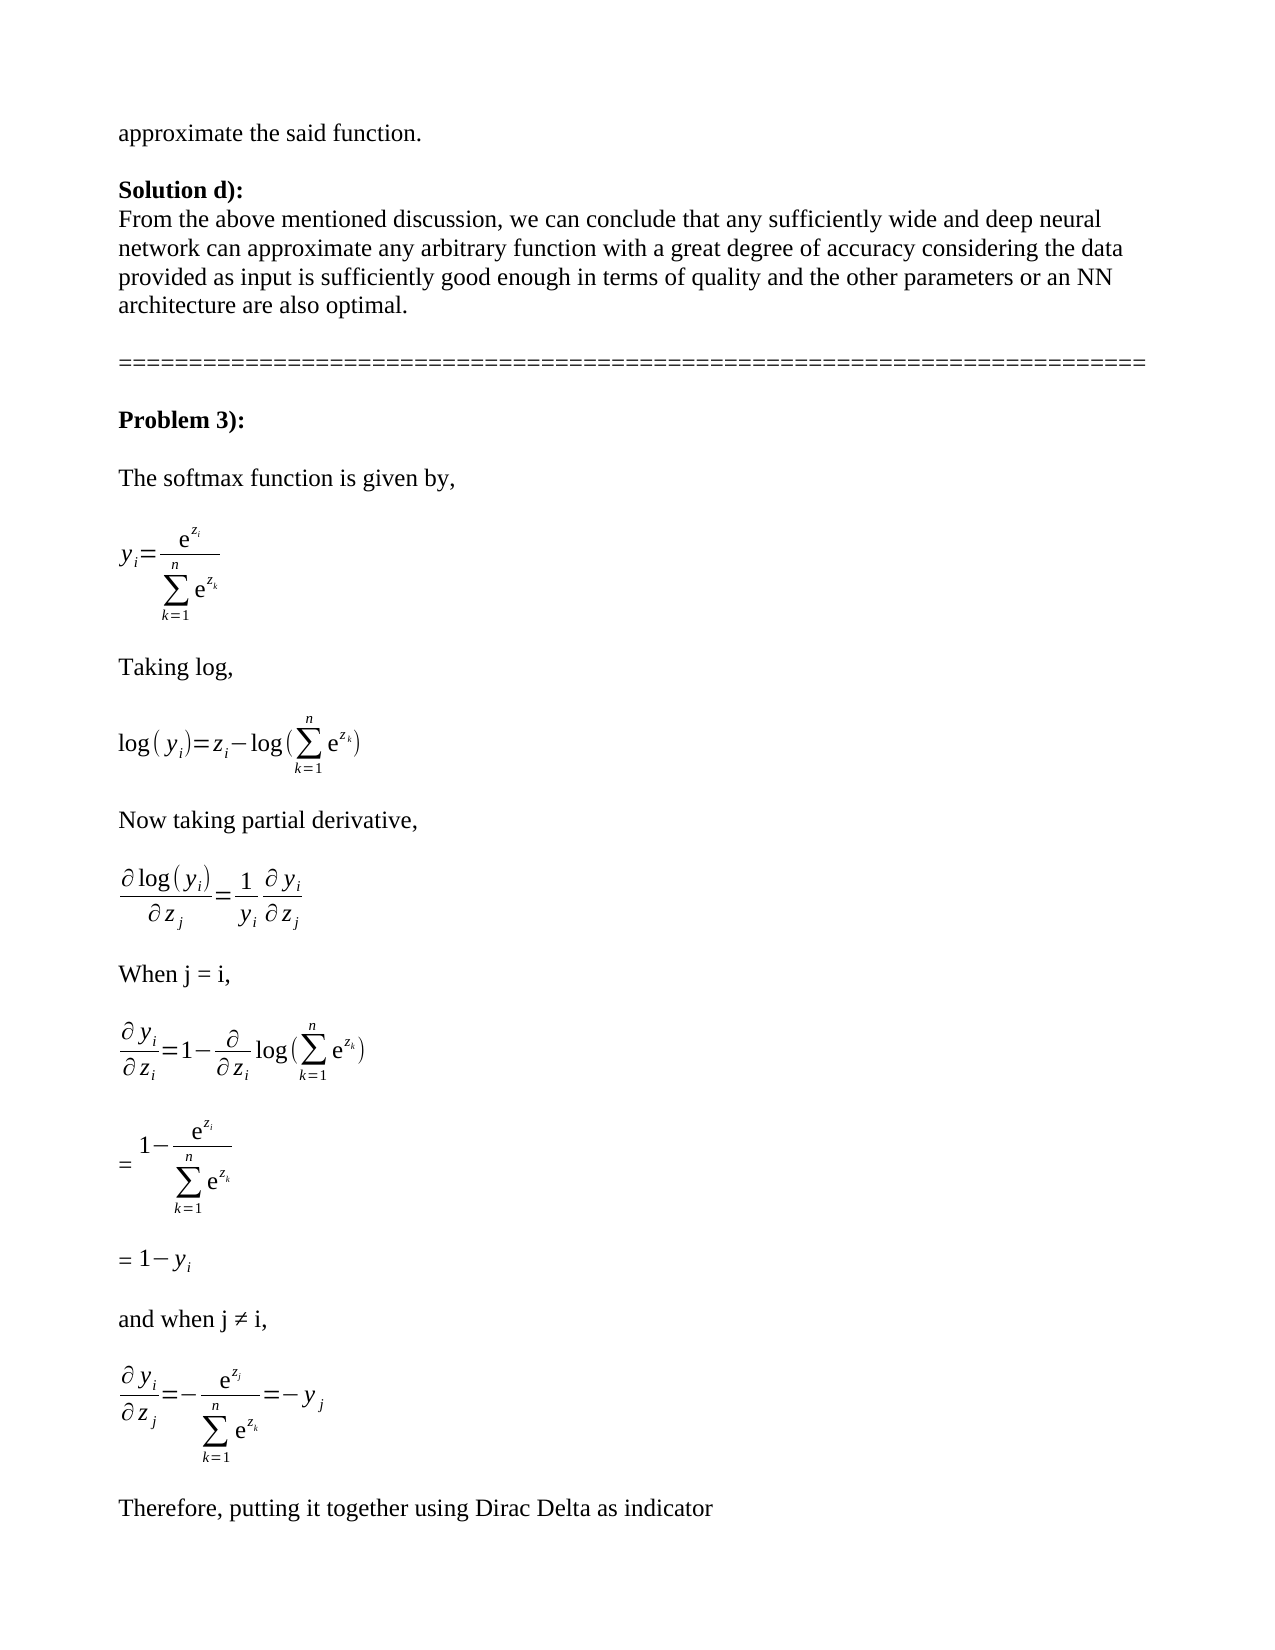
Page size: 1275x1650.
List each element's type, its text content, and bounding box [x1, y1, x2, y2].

text Taking log, [118, 652, 1157, 681]
text Solution d): [118, 176, 1157, 204]
text When j = i, [118, 959, 1157, 987]
text The softmax function is given by, [118, 463, 1157, 492]
text and when j ≠ i, [118, 1304, 1157, 1333]
text From the above mentioned discussion, we can conclude that any sufficiently wide and deep neural network can approximate any arbitrary function with a great degree of accuracy considering the data provided as input is sufficiently good enough in terms of quality and the other parameters or an NN architecture are also optimal. [118, 204, 1157, 319]
text = [118, 1113, 1157, 1216]
text ========================================================================= [118, 348, 1157, 377]
text = [118, 1244, 1157, 1276]
text Now taking partial derivative, [118, 806, 1157, 834]
text Problem 3): [118, 406, 1157, 434]
text approximate the said function. [118, 118, 1157, 147]
text Therefore, putting it together using Dirac Delta as indicator [118, 1493, 1157, 1522]
